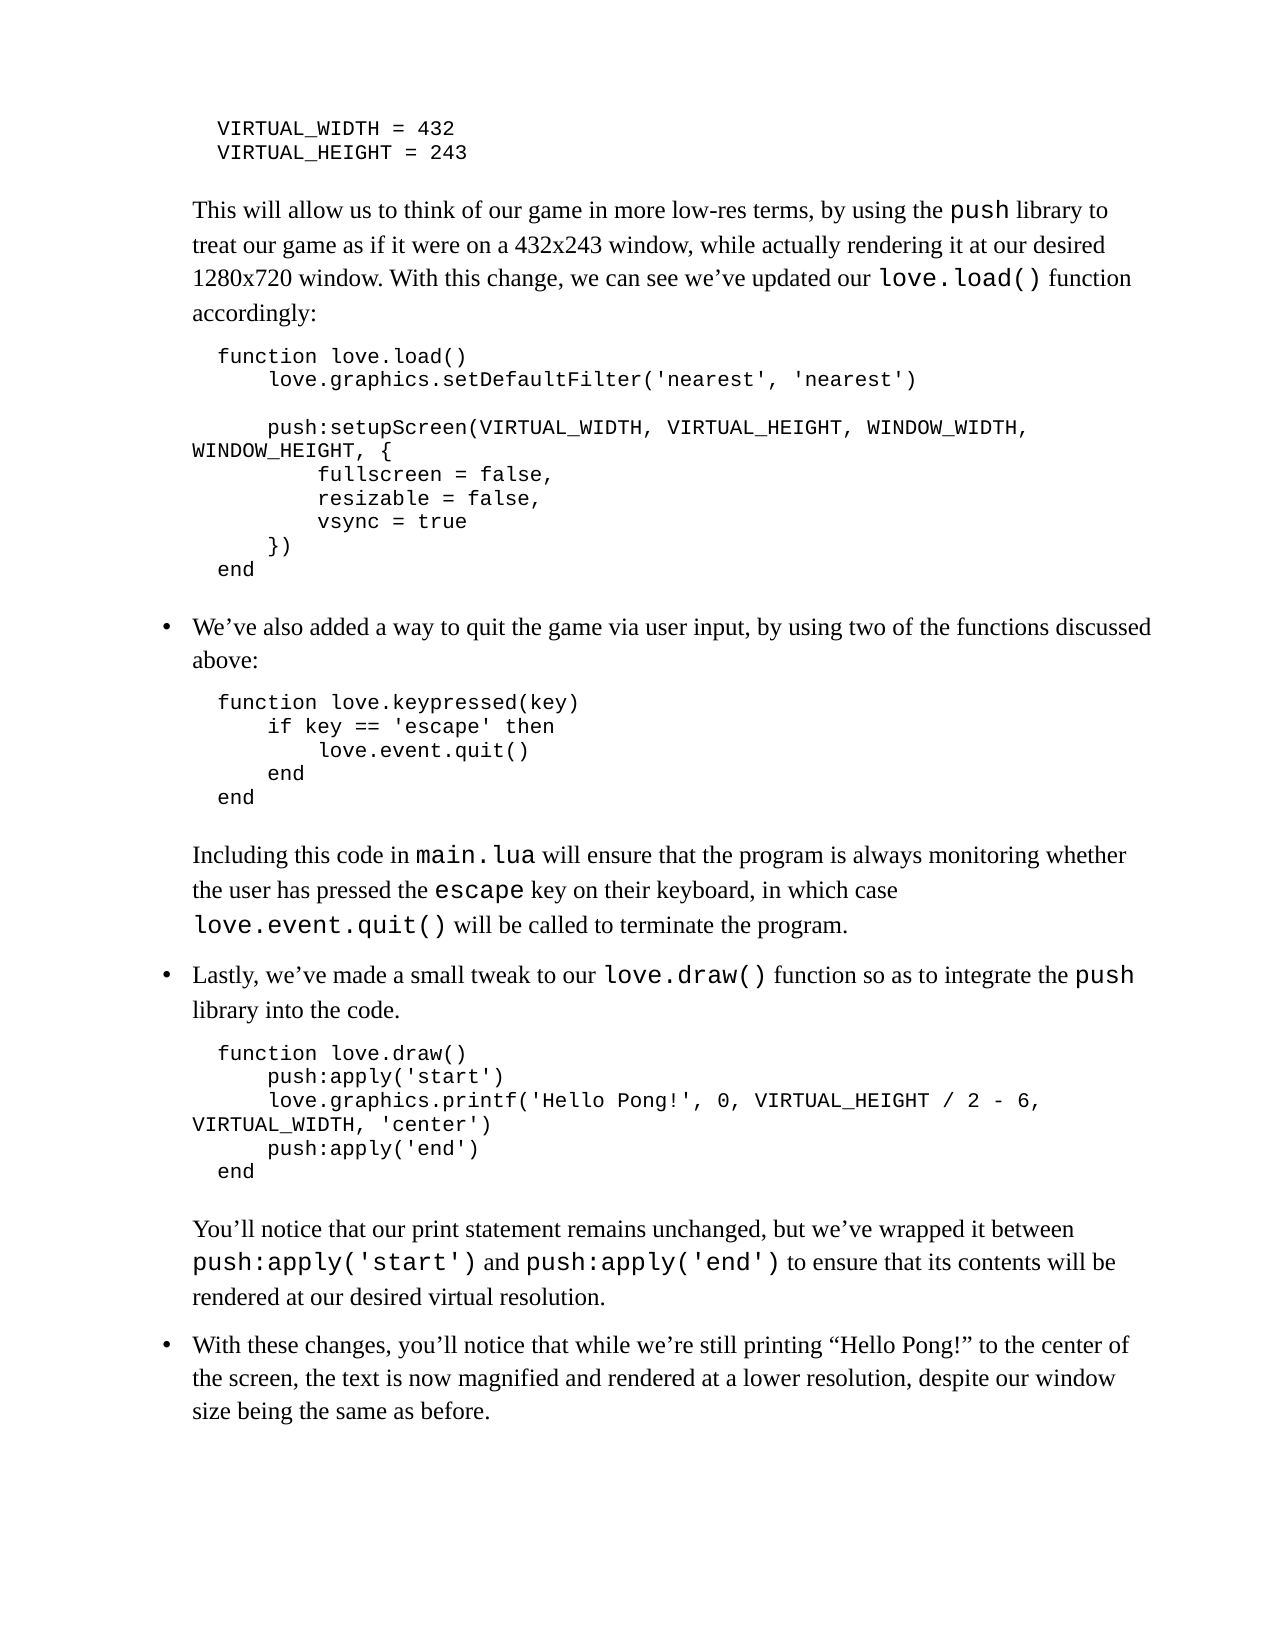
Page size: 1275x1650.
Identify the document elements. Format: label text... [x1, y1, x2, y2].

list love.graphics.setDefaultFilter('nearest', 'nearest') [162, 369, 1157, 393]
list push:apply('end') [162, 1137, 1157, 1161]
list function love.draw() [162, 1043, 1157, 1067]
list end [162, 558, 1157, 582]
list love.graphics.printf('Hello Pong!', 0, VIRTUAL_HEIGHT / 2 - 6, VIRTUAL_WIDTH, 'center') [162, 1090, 1157, 1137]
list function love.load() [162, 346, 1157, 369]
list push:apply('start') [162, 1067, 1157, 1090]
list Lastly, we’ve made a small tweak to our love.draw() function so as to integrate the push library into the code. [162, 960, 1157, 1024]
list VIRTUAL_HEIGHT = 243 [162, 142, 1157, 165]
list }) [162, 535, 1157, 558]
list This will allow us to think of our game in more low-res terms, by using the push library to treat our game as if it were on a 432x243 window, while actually rendering it at our desired 1280x720 window. With this change, we can see we’ve updated our love.load() function accordingly: [162, 195, 1157, 327]
list if key == 'escape' then [162, 716, 1157, 739]
list resizable = false, [162, 488, 1157, 511]
list vsync = true [162, 511, 1157, 535]
list push:setupScreen(VIRTUAL_WIDTH, VIRTUAL_HEIGHT, WINDOW_WIDTH, WINDOW_HEIGHT, { [162, 417, 1157, 464]
list VIRTUAL_WIDTH = 432 [162, 118, 1157, 142]
list end [162, 787, 1157, 811]
list function love.keypressed(key) [162, 692, 1157, 716]
list You’ll notice that our print statement remains unchanged, but we’ve wrapped it between push:apply('start') and push:apply('end') to ensure that its contents will be rendered at our desired virtual resolution. [162, 1214, 1157, 1311]
list end [162, 1161, 1157, 1185]
list fullscreen = false, [162, 464, 1157, 488]
list We’ve also added a way to quit the game via user input, by using two of the functions discussed above: [162, 612, 1157, 673]
list love.event.quit() [162, 739, 1157, 763]
list Including this code in main.lua will ensure that the program is always monitoring whether the user has pressed the escape key on their keyboard, in which case love.event.quit() will be called to terminate the program. [162, 840, 1157, 941]
list With these changes, you’ll notice that while we’re still printing “Hello Pong!” to the center of the screen, the text is now magnified and rendered at a lower resolution, despite our window size being the same as before. [162, 1330, 1157, 1425]
list end [162, 763, 1157, 787]
